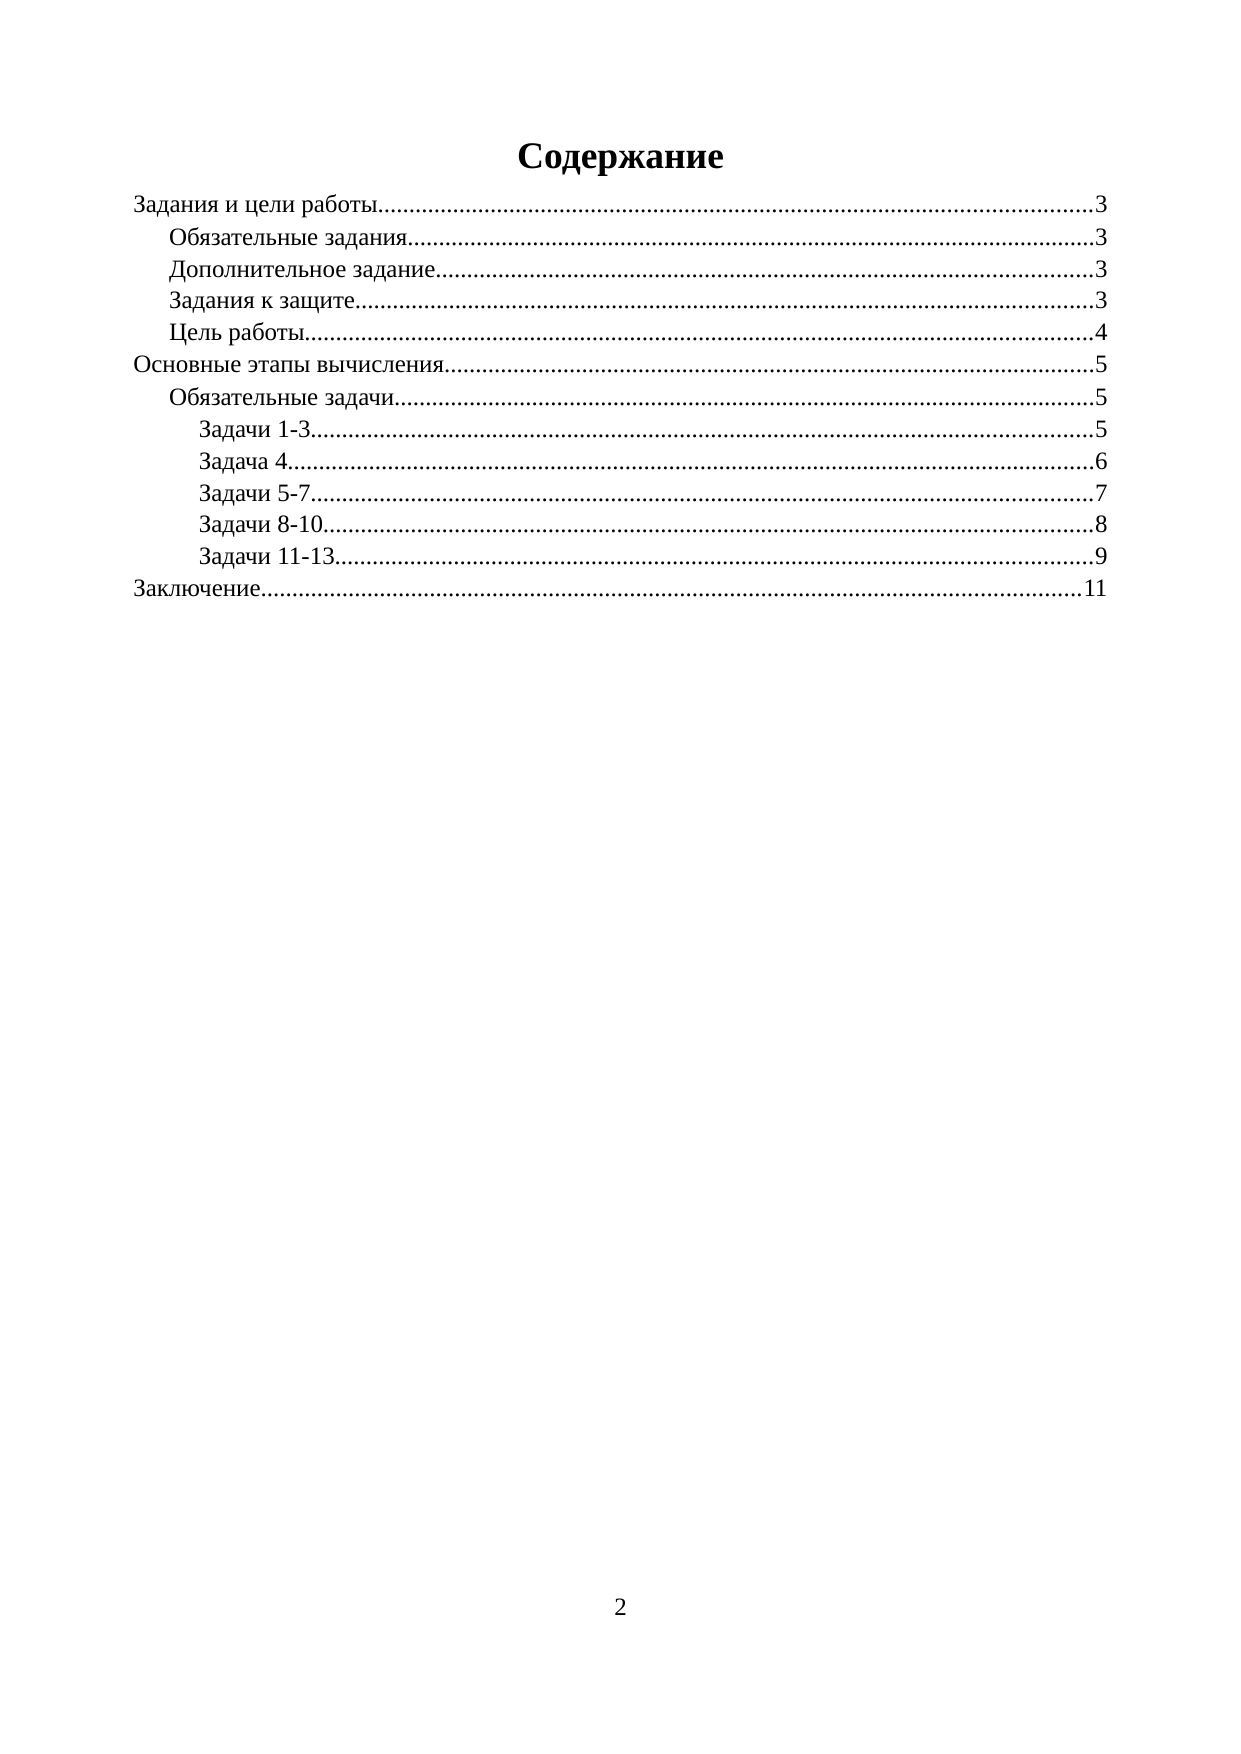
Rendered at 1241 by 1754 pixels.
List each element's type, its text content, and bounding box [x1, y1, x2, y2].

text Задачи 11-13 9 [192, 541, 1107, 570]
text Задачи 5-7 7 [192, 478, 1107, 506]
text Обязательные задачи 5 [163, 382, 1107, 411]
text Заключение 11 [133, 573, 1107, 602]
text Задания к защите 3 [163, 286, 1107, 314]
text Задачи 8-10 8 [192, 509, 1107, 538]
text Задачи 1-3 5 [192, 414, 1107, 443]
text Обязательные задания 3 [163, 222, 1107, 251]
text Задания и цели работы 3 [133, 189, 1107, 217]
text Задача 4 6 [192, 446, 1107, 474]
text Основные этапы вычисления 5 [133, 349, 1107, 378]
text Цель работы 4 [163, 317, 1107, 346]
text Дополнительное задание 3 [163, 254, 1107, 282]
text Содержание [133, 133, 1107, 176]
